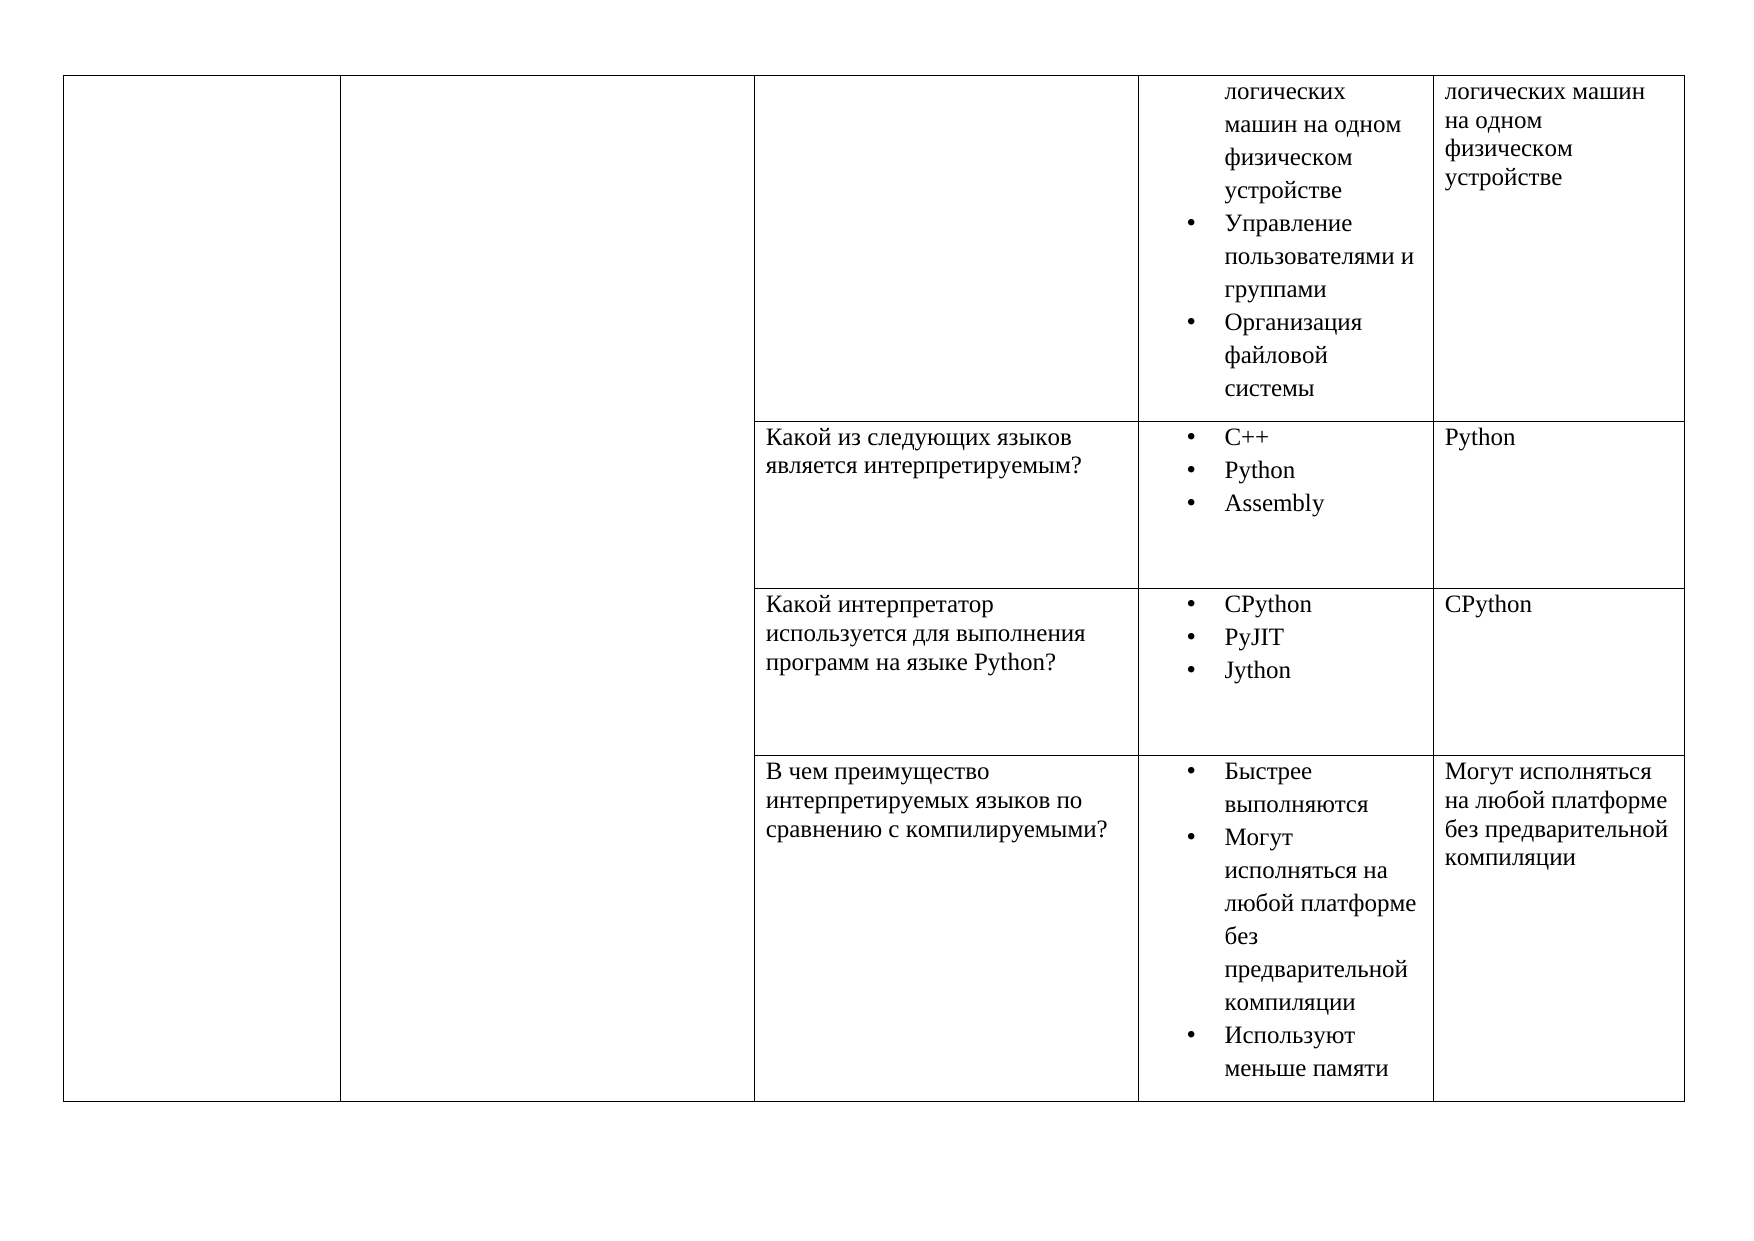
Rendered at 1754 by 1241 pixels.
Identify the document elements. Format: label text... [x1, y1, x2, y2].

table_cell Могут исполняться на любой платформе без предварительной компиляции [1434, 756, 1684, 1101]
table_cell Какой интерпретатор используется для выполнения программ на языке Python? [755, 589, 1138, 755]
table_cell CPython PyJIT Jython [1139, 589, 1433, 755]
table_cell Python [1434, 422, 1684, 588]
table_cell Быстрее выполняются Могут исполняться на любой платформе без предварительной компиляции Используют меньше памяти [1139, 756, 1433, 1101]
table_cell C++ Python Assembly [1139, 422, 1433, 588]
table_cell Какой из следующих языков является интерпретируемым? [755, 422, 1138, 588]
table_cell [755, 76, 1138, 421]
table_cell В чем преимущество интерпретируемых языков по сравнению с компилируемыми? [755, 756, 1138, 1101]
table_cell логических машин на одном физическом устройстве [1434, 76, 1684, 421]
table_cell CPython [1434, 589, 1684, 755]
table_cell Создание нескольких логических машин на одном физическом устройстве Управление пользователями и группами Организация файловой системы [1139, 76, 1433, 421]
